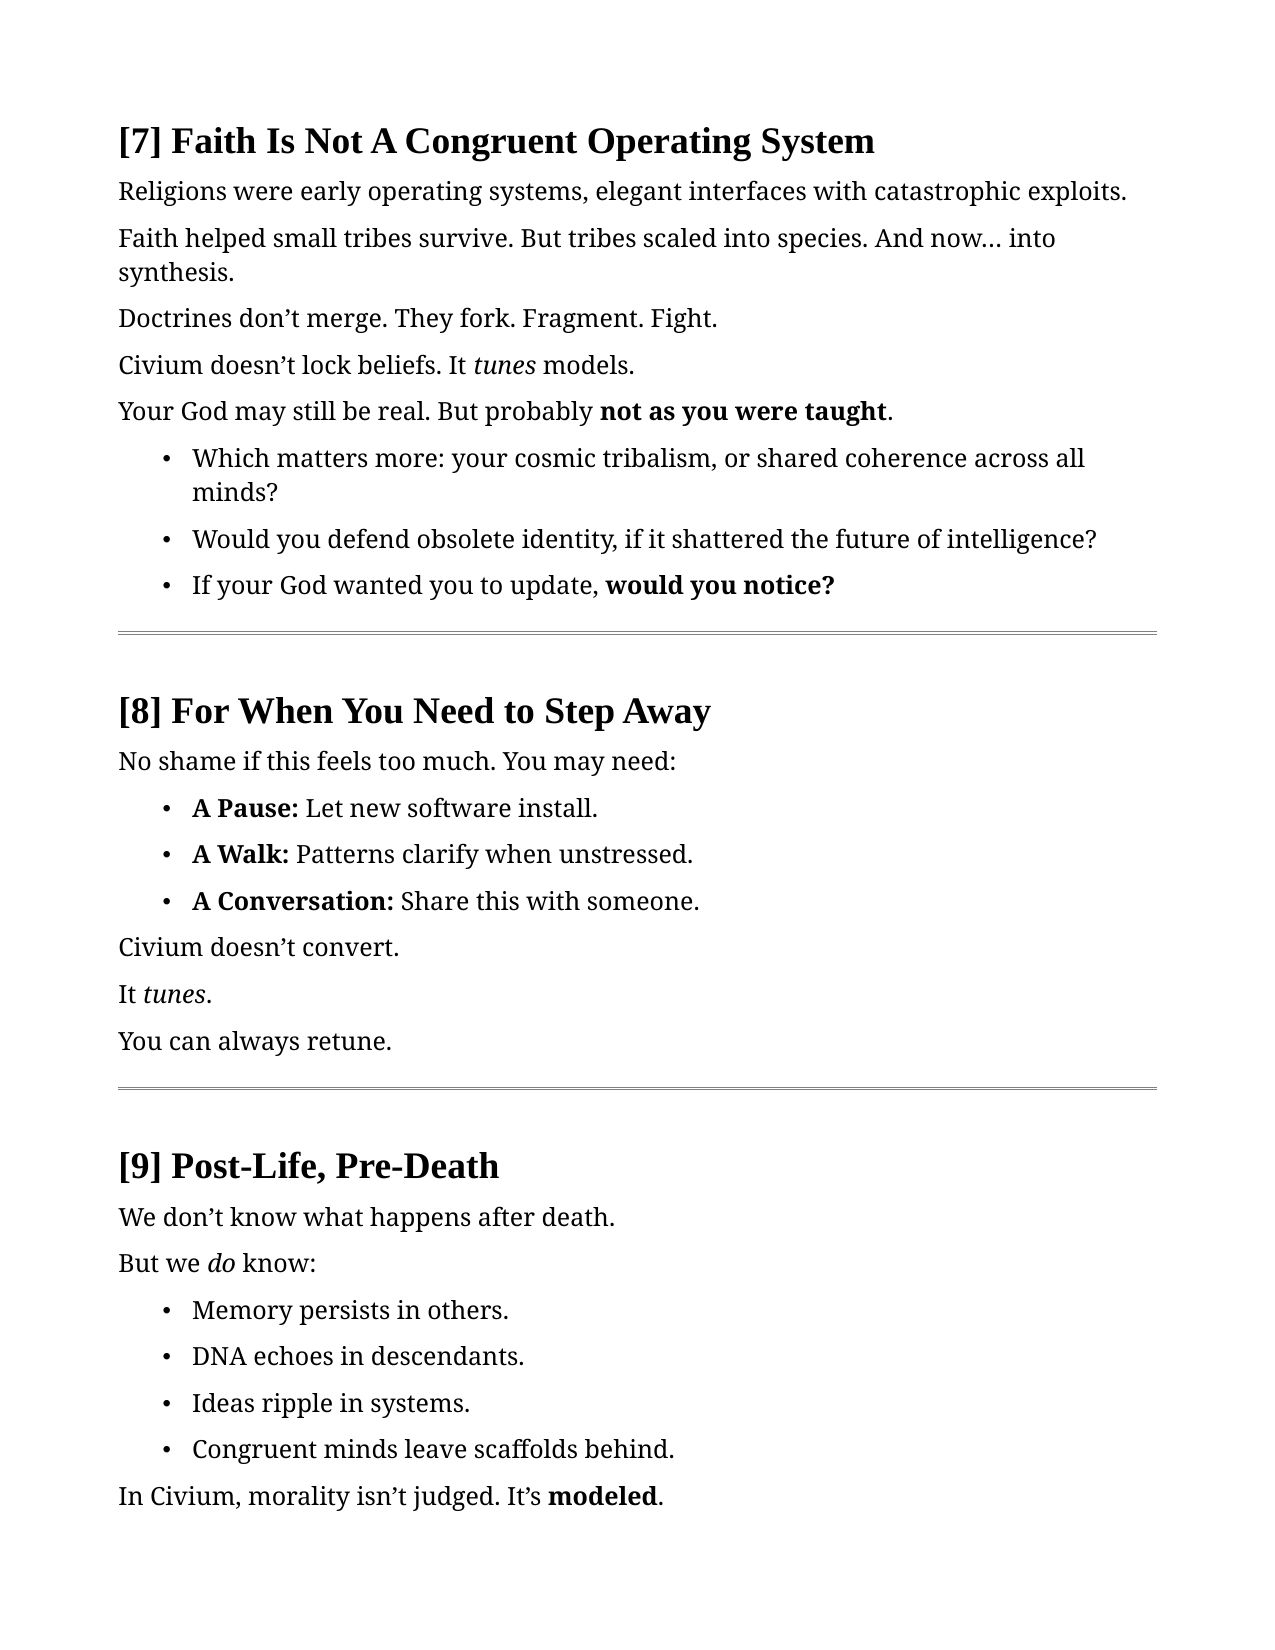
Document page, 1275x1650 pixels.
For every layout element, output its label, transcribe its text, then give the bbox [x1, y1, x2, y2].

text Doctrines don’t merge. They fork. Fragment. Fight. [118, 301, 1157, 335]
list Ideas ripple in systems. [162, 1386, 1157, 1419]
text But we do know: [118, 1246, 1157, 1280]
text Faith helped small tribes survive. But tribes scaled into species. And now… into synthesis. [118, 220, 1157, 288]
subtitle [9] Post-Life, Pre-Death [118, 1144, 1157, 1187]
text No shame if this feels too much. You may need: [118, 744, 1157, 778]
list A Pause: Let new software install. [162, 790, 1157, 824]
list A Conversation: Share this with someone. [162, 883, 1157, 918]
text Religions were early operating systems, elegant interfaces with catastrophic exploits. [118, 174, 1157, 208]
text In Civium, morality isn’t judged. It’s modeled. [118, 1479, 1157, 1513]
list Congruent minds leave scaffolds behind. [162, 1432, 1157, 1466]
text It tunes. [118, 977, 1157, 1011]
list Which matters more: your cosmic tribalism, or shared coherence across all minds? [162, 441, 1157, 509]
text Your God may still be real. But probably not as you were taught. [118, 394, 1157, 428]
list A Walk: Patterns clarify when unstressed. [162, 837, 1157, 871]
text Civium doesn’t lock beliefs. It tunes models. [118, 347, 1157, 382]
list DNA echoes in descendants. [162, 1339, 1157, 1373]
text Civium doesn’t convert. [118, 930, 1157, 964]
list Memory persists in others. [162, 1292, 1157, 1326]
text We don’t know what happens after death. [118, 1199, 1157, 1233]
text You can always retune. [118, 1023, 1157, 1057]
subtitle [7] Faith Is Not A Congruent Operating System [118, 118, 1157, 161]
list If your God wanted you to update, would you notice? [162, 568, 1157, 602]
list Would you defend obsolete identity, if it shattered the future of intelligence? [162, 521, 1157, 555]
subtitle [8] For When You Need to Step Away [118, 688, 1157, 731]
